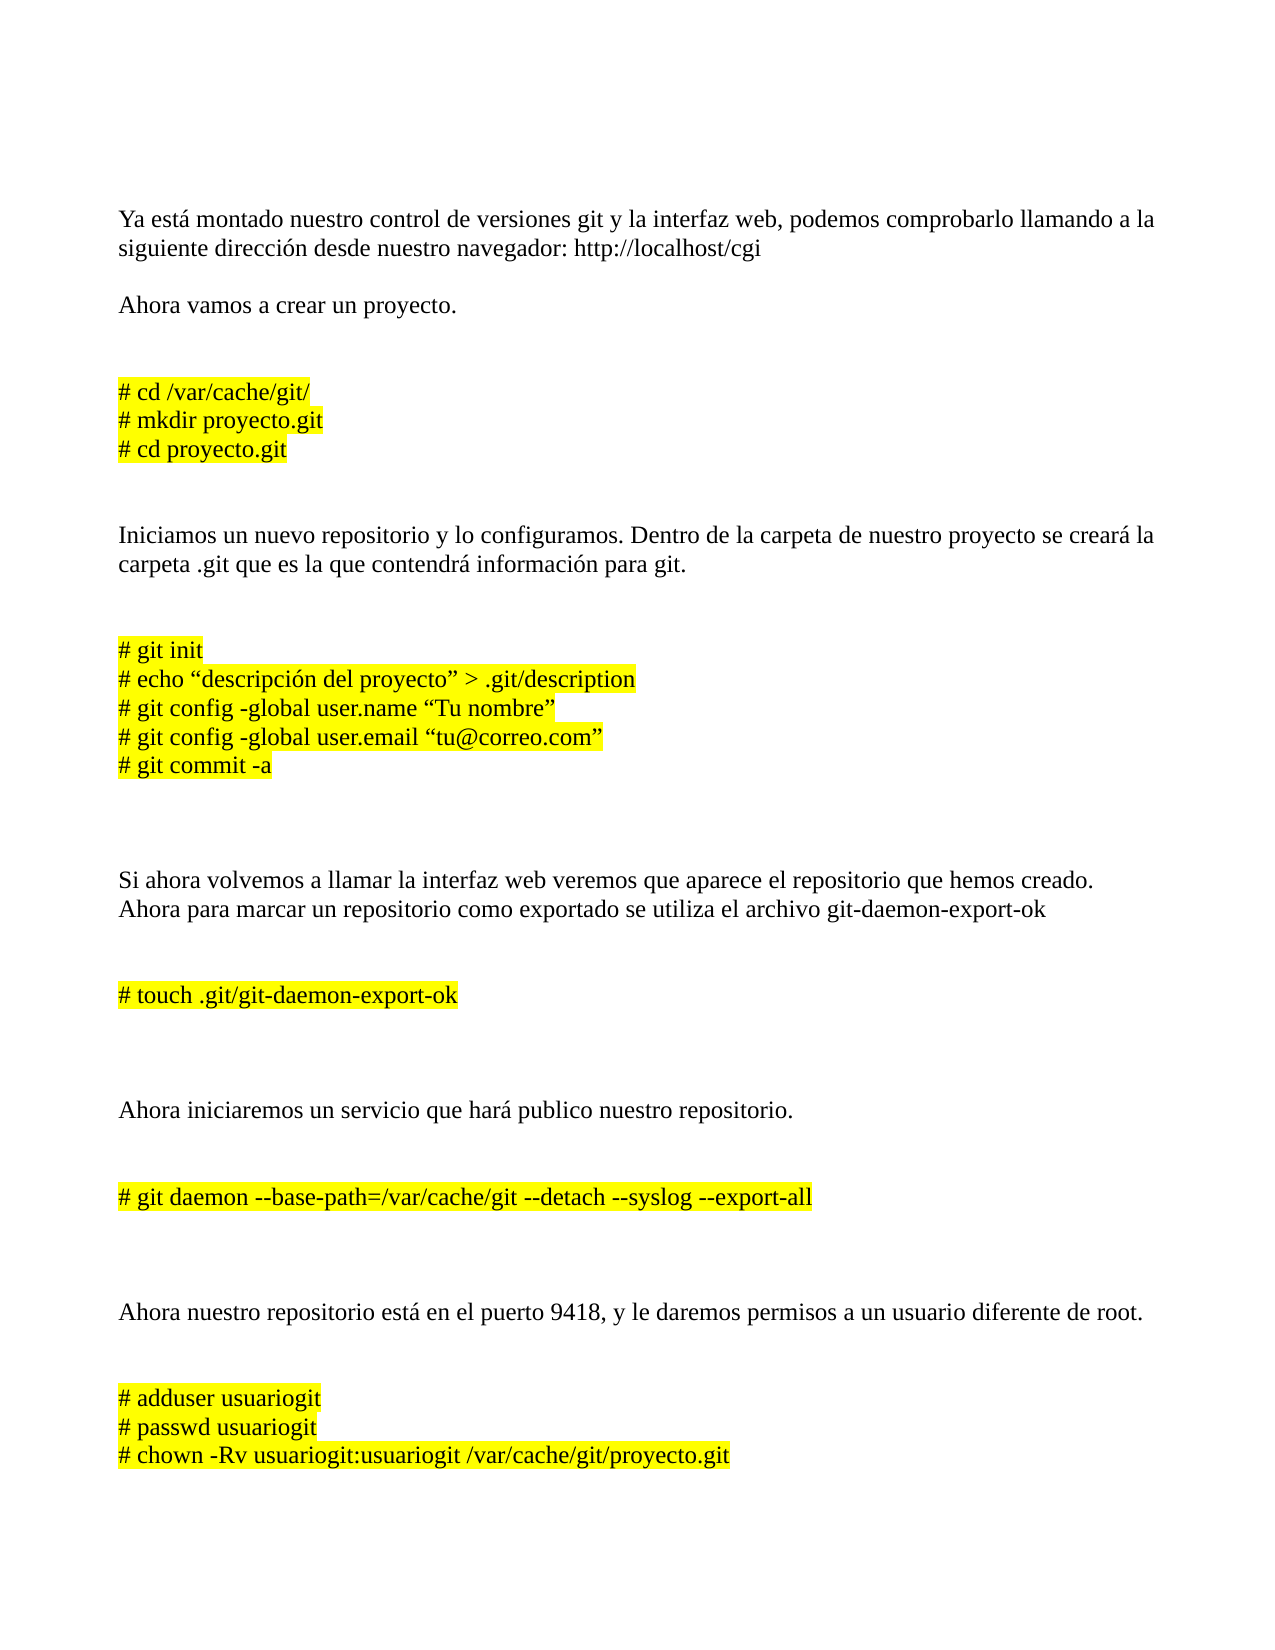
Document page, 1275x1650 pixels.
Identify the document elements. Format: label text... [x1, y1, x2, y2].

text # cd /var/cache/git/ [118, 377, 1157, 406]
text Ahora nuestro repositorio está en el puerto 9418, y le daremos permisos a un usuario diferente de root. [118, 1297, 1157, 1326]
text # git config -global user.email “tu@correo.com” [118, 722, 1157, 751]
text # echo “descripción del proyecto” > .git/description [118, 664, 1157, 693]
text # mkdir proyecto.git [118, 406, 1157, 434]
text # passwd usuariogit [118, 1412, 1157, 1441]
text # cd proyecto.git [118, 434, 1157, 463]
text # git daemon --base-path=/var/cache/git --detach --syslog --export-all [118, 1182, 1157, 1211]
text Ya está montado nuestro control de versiones git y la interfaz web, podemos comprobarlo llamando a la siguiente dirección desde nuestro navegador: http://localhost/cgi [118, 204, 1157, 262]
text Ahora iniciaremos un servicio que hará publico nuestro repositorio. [118, 1096, 1157, 1124]
text # chown -Rv usuariogit:usuariogit /var/cache/git/proyecto.git [118, 1441, 1157, 1469]
text # git config -global user.name “Tu nombre” [118, 693, 1157, 722]
text Ahora vamos a crear un proyecto. [118, 291, 1157, 319]
text # git commit -a [118, 751, 1157, 779]
text # adduser usuariogit [118, 1383, 1157, 1412]
text Iniciamos un nuevo repositorio y lo configuramos. Dentro de la carpeta de nuestro proyecto se creará la carpeta .git que es la que contendrá información para git. [118, 521, 1157, 578]
text # touch .git/git-daemon-export-ok [118, 981, 1157, 1009]
text Si ahora volvemos a llamar la interfaz web veremos que aparece el repositorio que hemos creado. Ahora para marcar un repositorio como exportado se utiliza el archivo git-daemon-export-ok [118, 866, 1157, 923]
text # git init [118, 636, 1157, 664]
